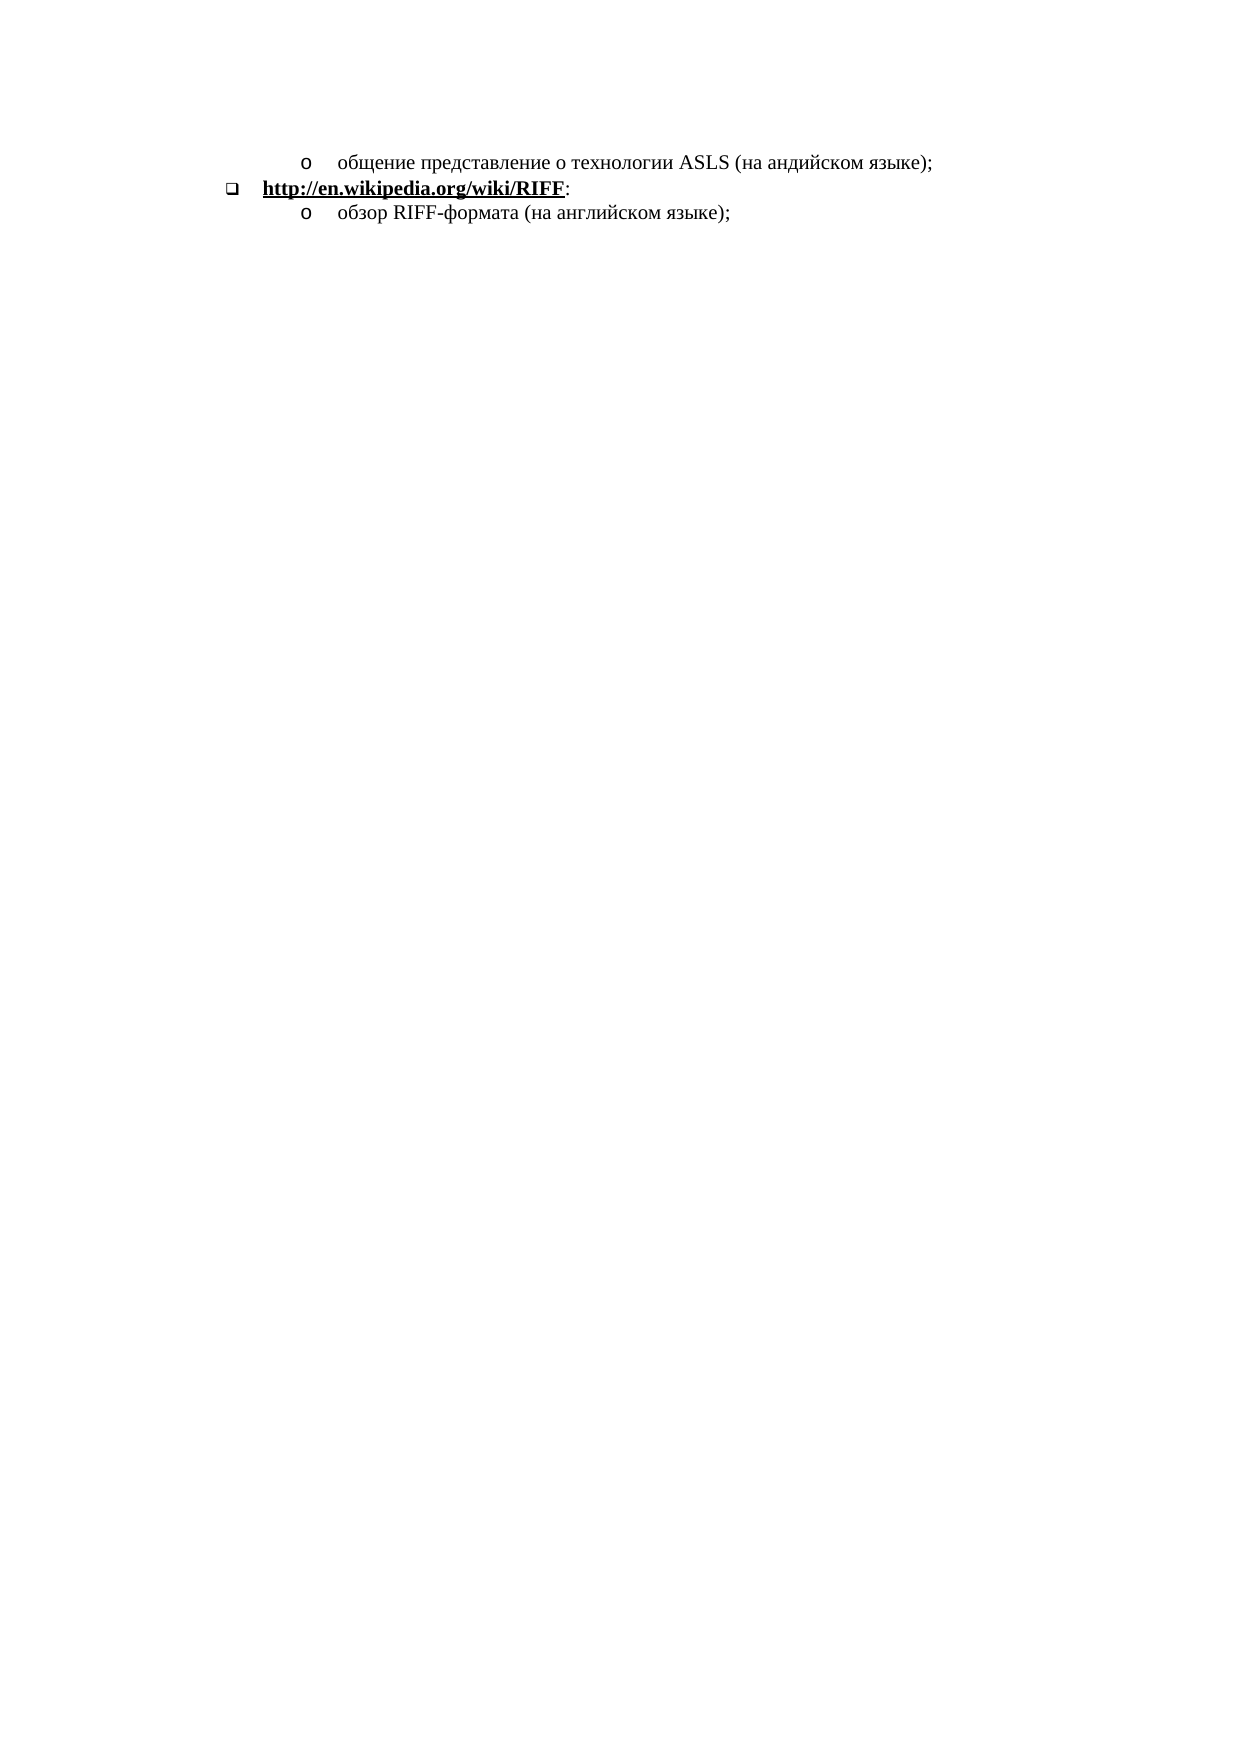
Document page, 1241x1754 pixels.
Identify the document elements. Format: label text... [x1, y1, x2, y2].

list http://en.wikipedia.org/wiki/RIFF: [225, 176, 1053, 200]
list обзор RIFF-формата (на английском языке); [300, 200, 1053, 226]
list общение представление о технологии ASLS (на андийском языке); [300, 150, 1053, 176]
